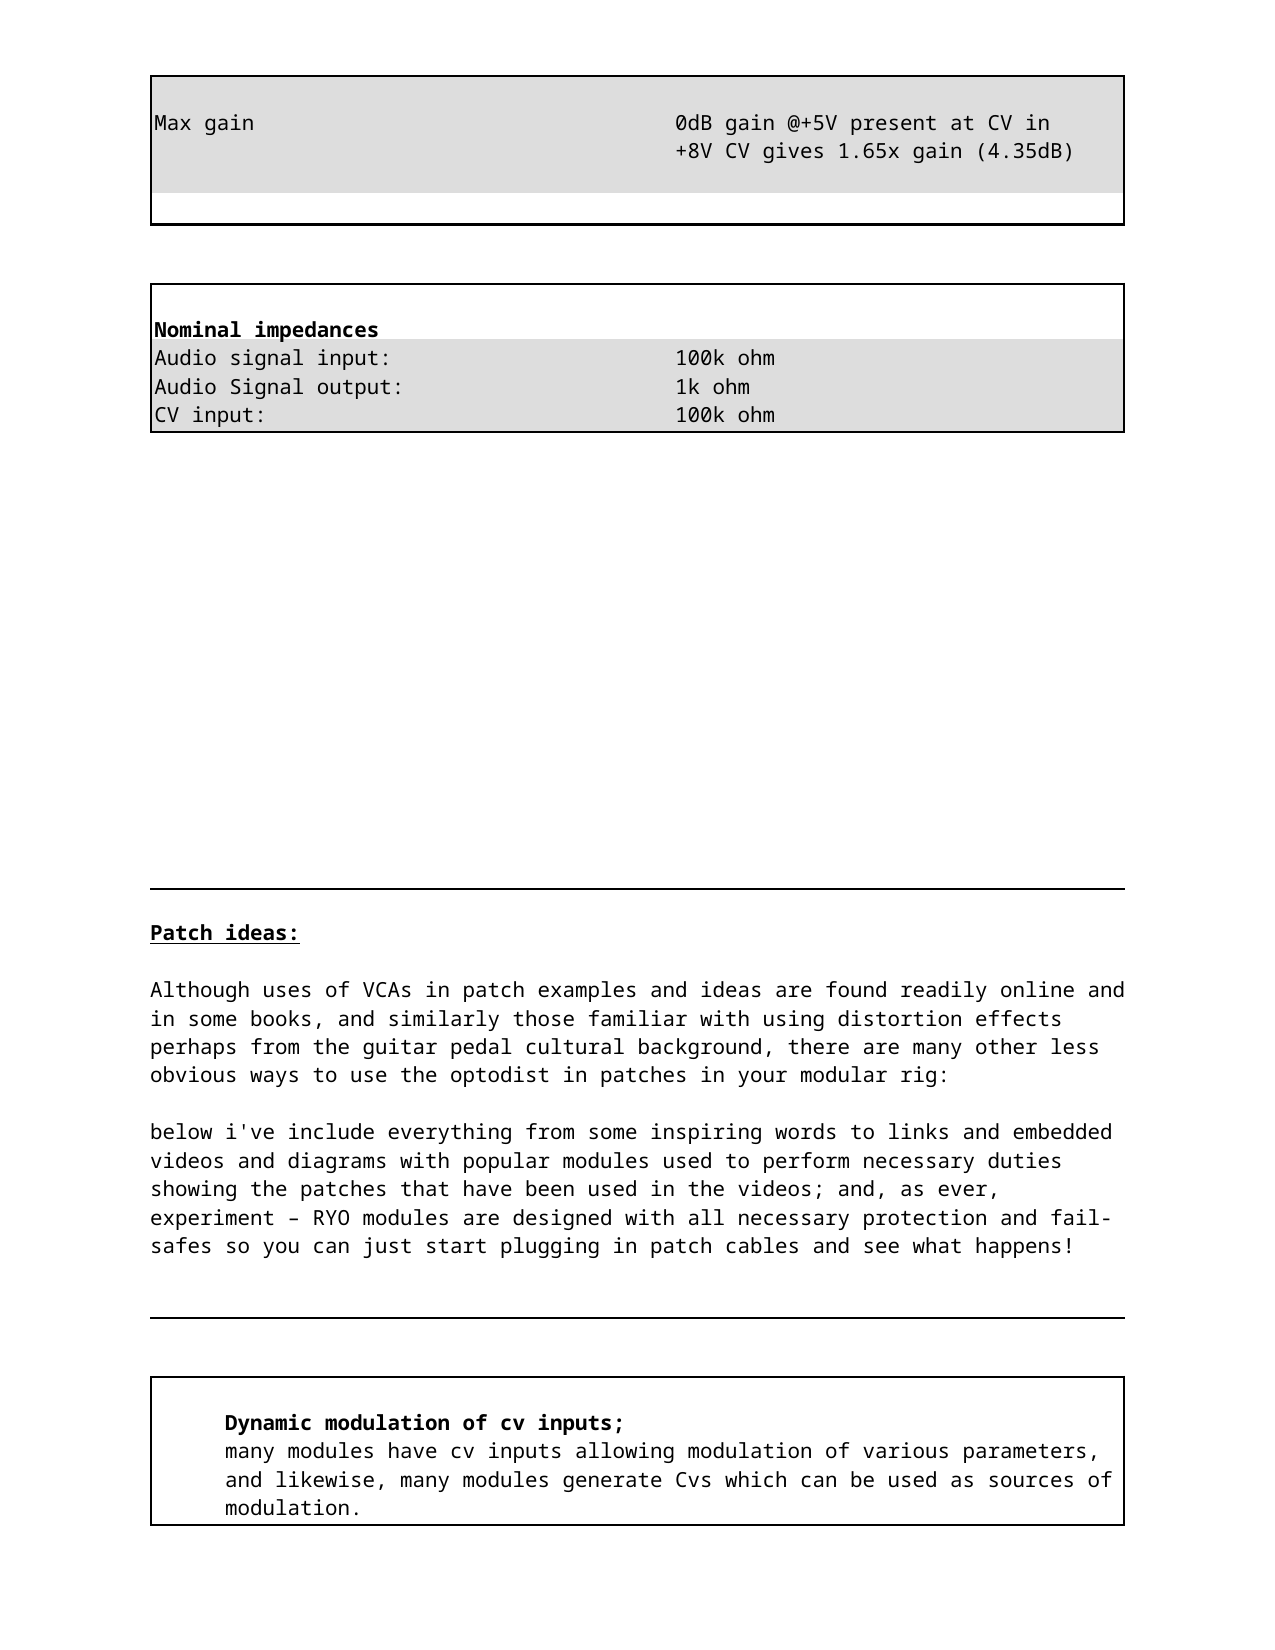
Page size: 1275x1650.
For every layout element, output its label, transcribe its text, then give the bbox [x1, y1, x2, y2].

text Max gain 0dB gain @+5V present at CV in [152, 103, 1123, 132]
text below i've include everything from some inspiring words to links and embedded videos and diagrams with popular modules used to perform necessary duties showing the patches that have been used in the videos; and, as ever, experiment – RYO modules are designed with all necessary protection and fail-safes so you can just start plugging in patch cables and see what happens! [150, 1117, 1125, 1260]
text CV input: 100k ohm [152, 396, 1123, 431]
text many modules have cv inputs allowing modulation of various parameters, and likewise, many modules generate Cvs which can be used as sources of modulation. [152, 1432, 1123, 1524]
text Audio signal input: 100k ohm Audio Signal output: 1k ohm [152, 339, 1123, 396]
text Nominal impedances [152, 311, 1123, 339]
text Patch ideas: [150, 918, 1125, 947]
text +8V CV gives 1.65x gain (4.35dB) [152, 132, 1123, 160]
text Dynamic modulation of cv inputs; [152, 1404, 1123, 1432]
text Although uses of VCAs in patch examples and ideas are found readily online and in some books, and similarly those familiar with using distortion effects perhaps from the guitar pedal cultural background, there are many other less obvious ways to use the optodist in patches in your modular rig: [150, 975, 1125, 1089]
